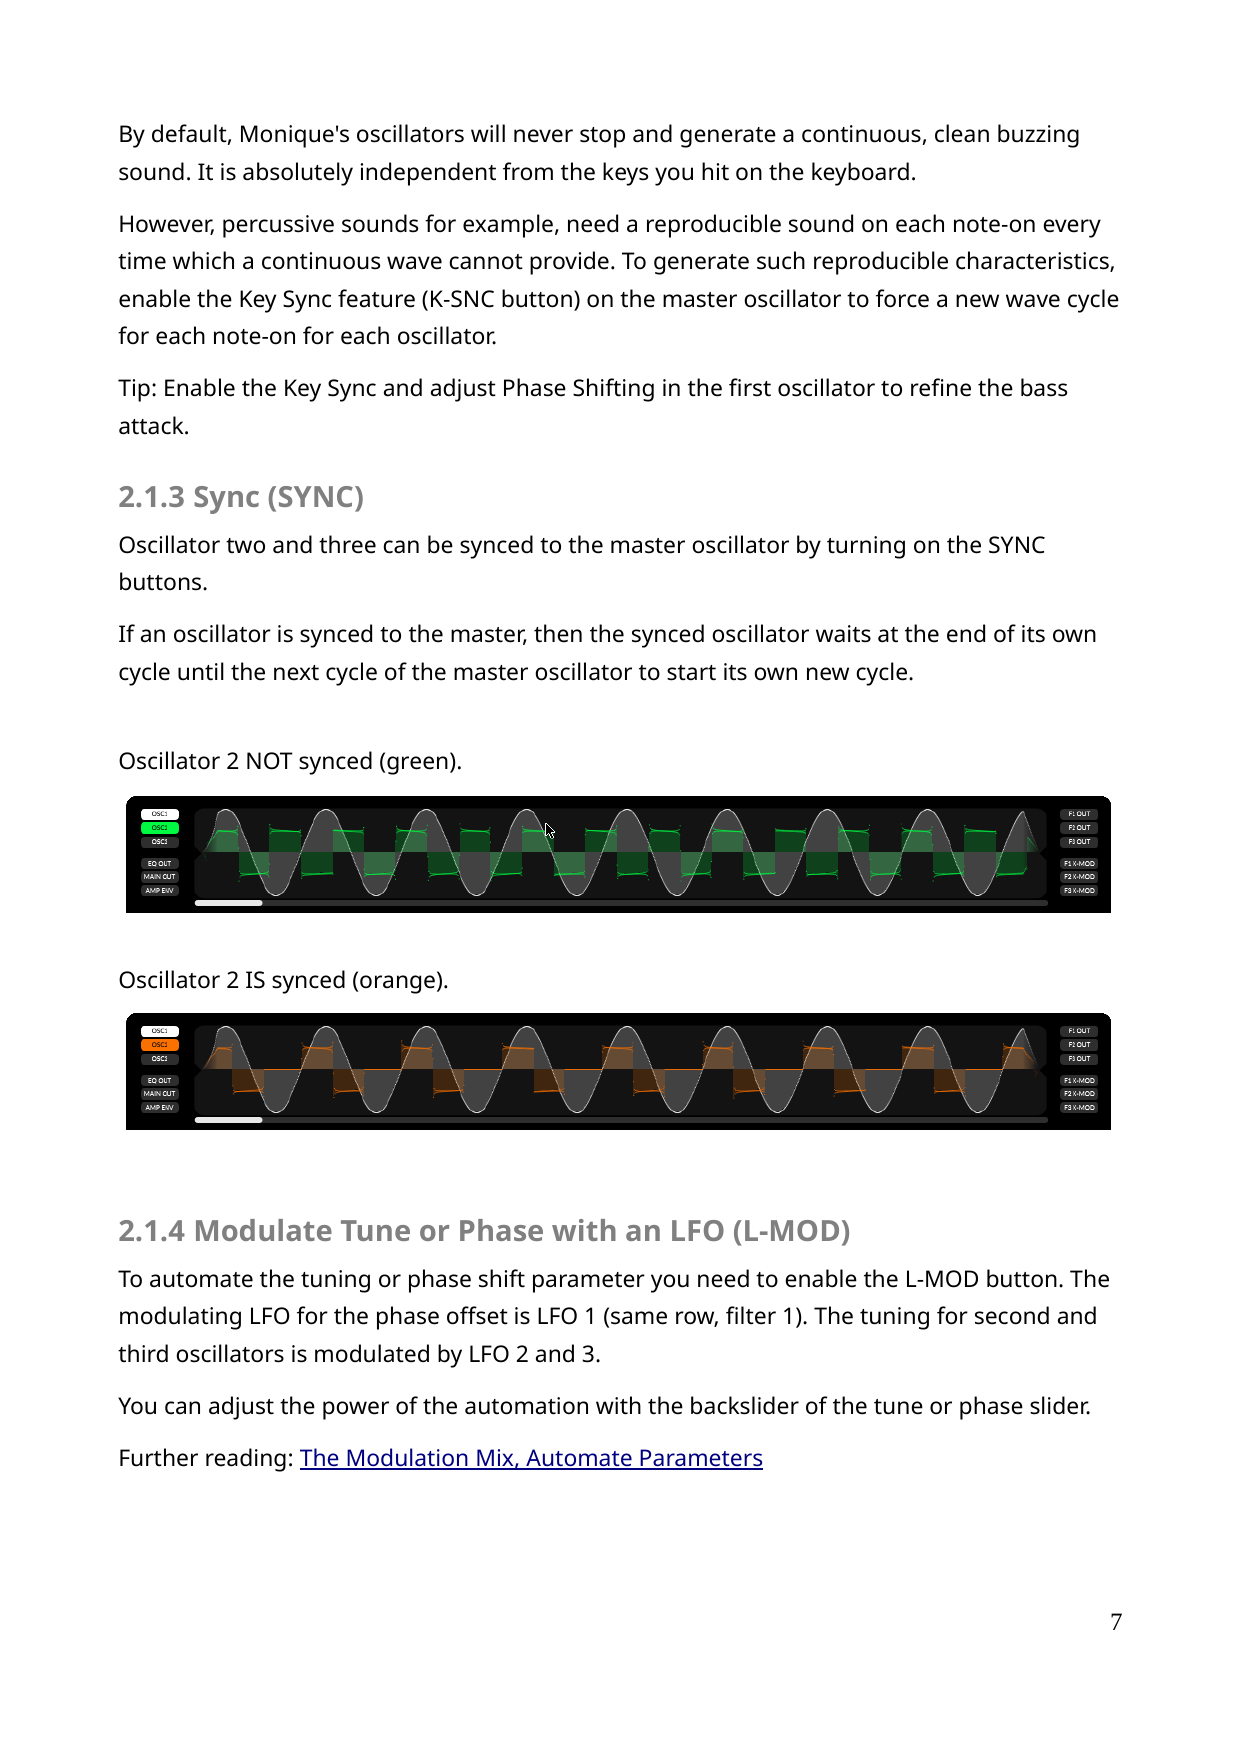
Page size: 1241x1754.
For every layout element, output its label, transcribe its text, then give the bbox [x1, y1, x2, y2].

text Oscillator two and three can be synced to the master oscillator by turning on the SYNC buttons. [118, 529, 1122, 597]
text Tip: Enable the Key Sync and adjust Phase Shifting in the first oscillator to refine the bass attack. [118, 372, 1122, 441]
text Oscillator 2 NOT synced (green). [118, 745, 1122, 777]
text You can adjust the power of the automation with the backslider of the tune or phase slider. [118, 1390, 1122, 1421]
picture [118, 784, 1122, 921]
text Further reading: The Modulation Mix, Automate Parameters [118, 1442, 1122, 1473]
text If an oscillator is synced to the master, then the synced oscillator waits at the end of its own cycle until the next cycle of the master oscillator to start its own new cycle. [118, 618, 1122, 724]
text However, percussive sounds for example, need a reproducible sound on each note-on every time which a continuous wave cannot provide. To generate such reproducible characteristics, enable the Key Sync feature (K-SNC button) on the master oscillator to force a new wave cycle for each note-on for each oscillator. [118, 208, 1122, 351]
text Oscillator 2 IS synced (orange). [118, 921, 1122, 995]
picture [118, 1001, 1122, 1138]
subtitle Sync (SYNC) [118, 476, 1122, 516]
text By default, Monique's oscillators will never stop and generate a continuous, clean buzzing sound. It is absolutely independent from the keys you hit on the keyboard. [118, 118, 1122, 187]
text To automate the tuning or phase shift parameter you need to enable the L-MOD button. The modulating LFO for the phase offset is LFO 1 (same row, filter 1). The tuning for second and third oscillators is modulated by LFO 2 and 3. [118, 1263, 1122, 1369]
subtitle Modulate Tune or Phase with an LFO (L-MOD) [118, 1210, 1122, 1250]
